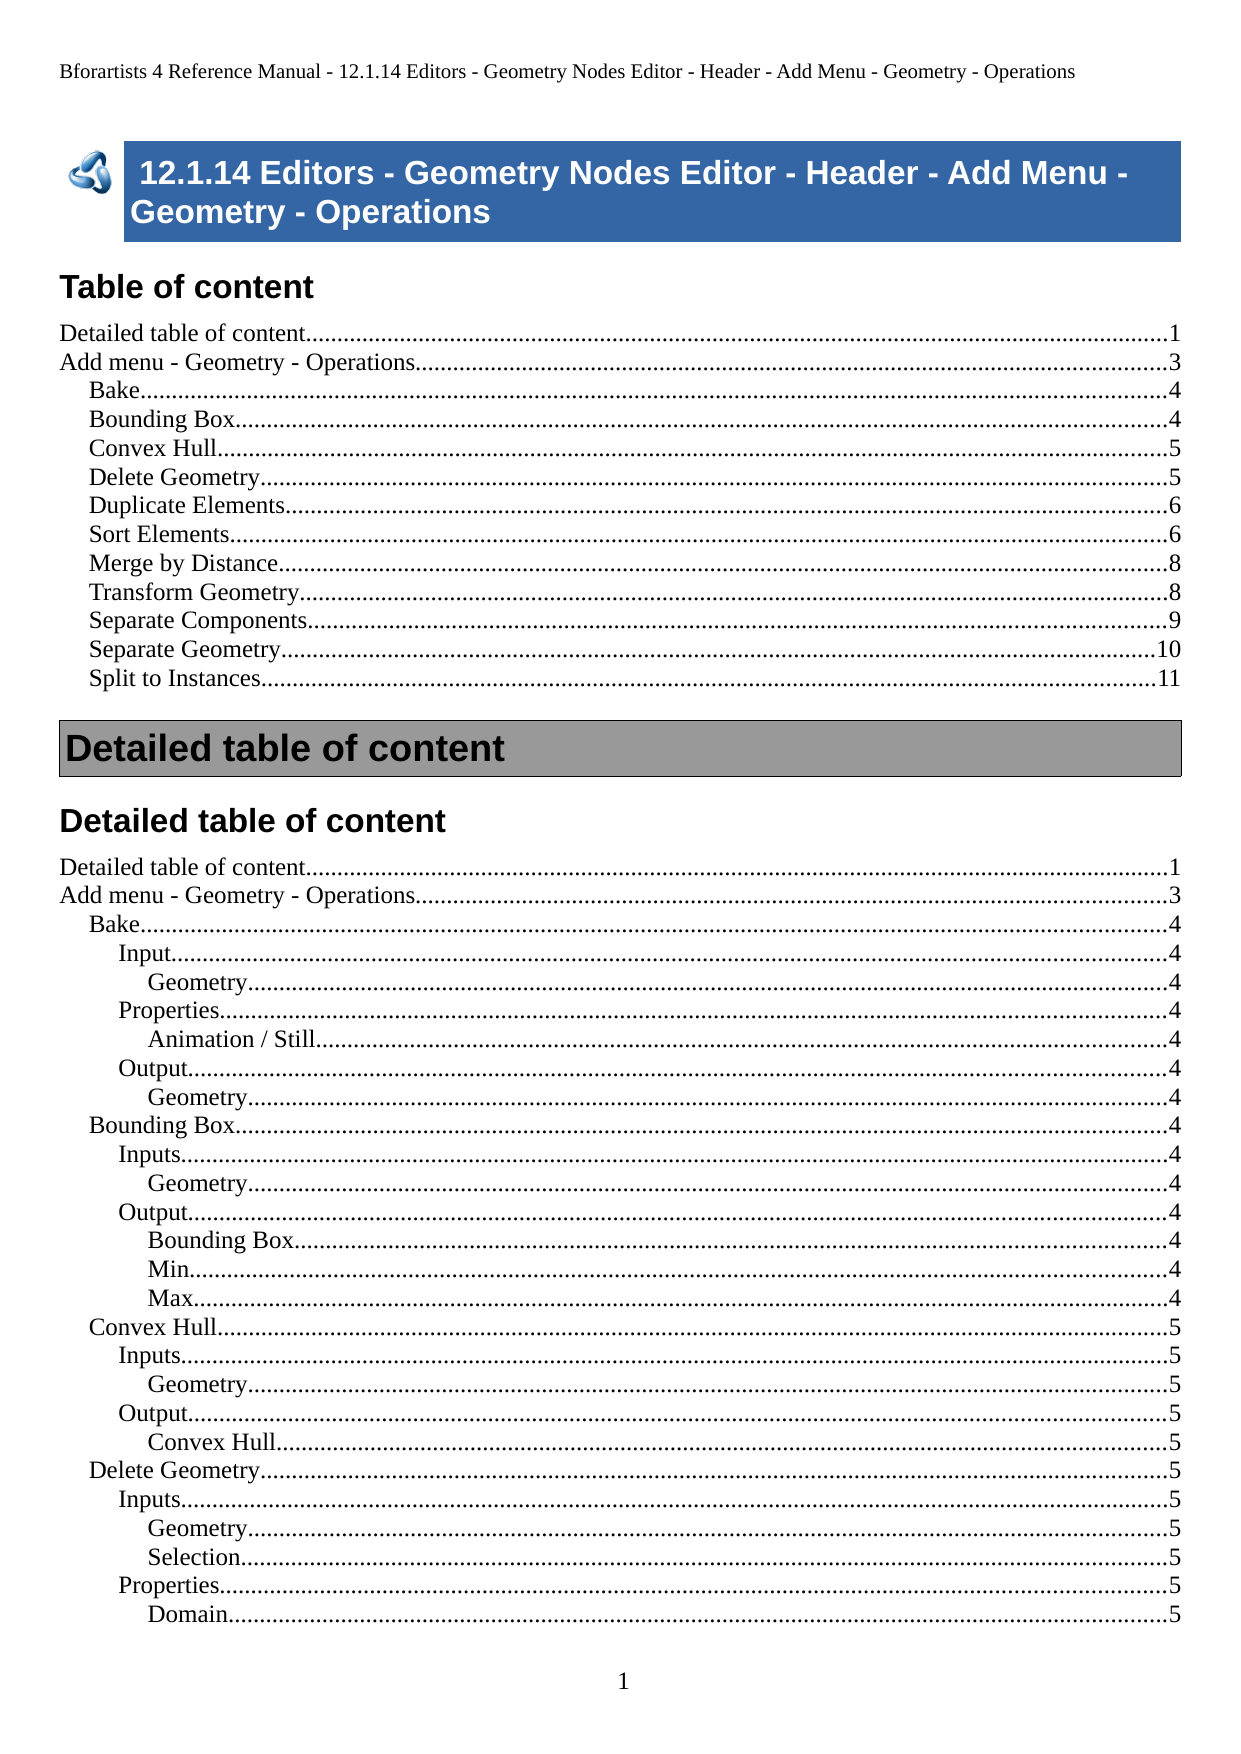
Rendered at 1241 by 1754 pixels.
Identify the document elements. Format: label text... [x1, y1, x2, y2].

picture [65, 147, 114, 197]
text Domain 5 [147, 1599, 1181, 1628]
text Merge by Distance 8 [88, 548, 1181, 577]
text Geometry 5 [147, 1513, 1181, 1542]
text Output 4 [118, 1053, 1181, 1082]
text Detailed table of content 1 [59, 318, 1181, 347]
text Delete Geometry 5 [88, 1455, 1181, 1484]
text Geometry 5 [147, 1369, 1181, 1398]
text Separate Geometry 10 [88, 634, 1181, 663]
text Selection 5 [147, 1542, 1181, 1570]
text Properties 4 [118, 995, 1181, 1024]
text Inputs 5 [118, 1484, 1181, 1513]
table_header [59, 141, 124, 242]
subtitle Detailed table of content [59, 801, 1181, 839]
text Transform Geometry 8 [88, 577, 1181, 605]
text Input 4 [118, 938, 1181, 967]
table_header Detailed table of content [60, 721, 1181, 776]
text Duplicate Elements 6 [88, 490, 1181, 519]
text Add menu - Geometry - Operations 3 [59, 880, 1181, 909]
text Detailed table of content 1 [59, 852, 1181, 880]
text Output 5 [118, 1398, 1181, 1427]
text Convex Hull 5 [88, 1312, 1181, 1340]
text Geometry 4 [147, 1082, 1181, 1110]
text Add menu - Geometry - Operations 3 [59, 347, 1181, 375]
text Bake 4 [88, 909, 1181, 938]
text Animation / Still 4 [147, 1024, 1181, 1053]
text Bounding Box 4 [147, 1225, 1181, 1254]
text Geometry 4 [147, 967, 1181, 995]
text Bake 4 [88, 375, 1181, 404]
text Geometry 4 [147, 1168, 1181, 1197]
table_header 12.1.14 Editors - Geometry Nodes Editor - Header - Add Menu - Geometry - Operations [124, 141, 1181, 242]
text Max 4 [147, 1283, 1181, 1312]
text Bounding Box 4 [88, 404, 1181, 433]
text Split to Instances 11 [88, 663, 1181, 692]
text Bounding Box 4 [88, 1110, 1181, 1139]
text Inputs 4 [118, 1139, 1181, 1168]
text Output 4 [118, 1197, 1181, 1225]
text Convex Hull 5 [88, 433, 1181, 462]
text Delete Geometry 5 [88, 462, 1181, 490]
text Min 4 [147, 1254, 1181, 1283]
text Sort Elements 6 [88, 519, 1181, 548]
text Properties 5 [118, 1570, 1181, 1599]
text Separate Components 9 [88, 605, 1181, 634]
text Convex Hull 5 [147, 1427, 1181, 1455]
text Inputs 5 [118, 1340, 1181, 1369]
subtitle Table of content [59, 267, 1181, 305]
